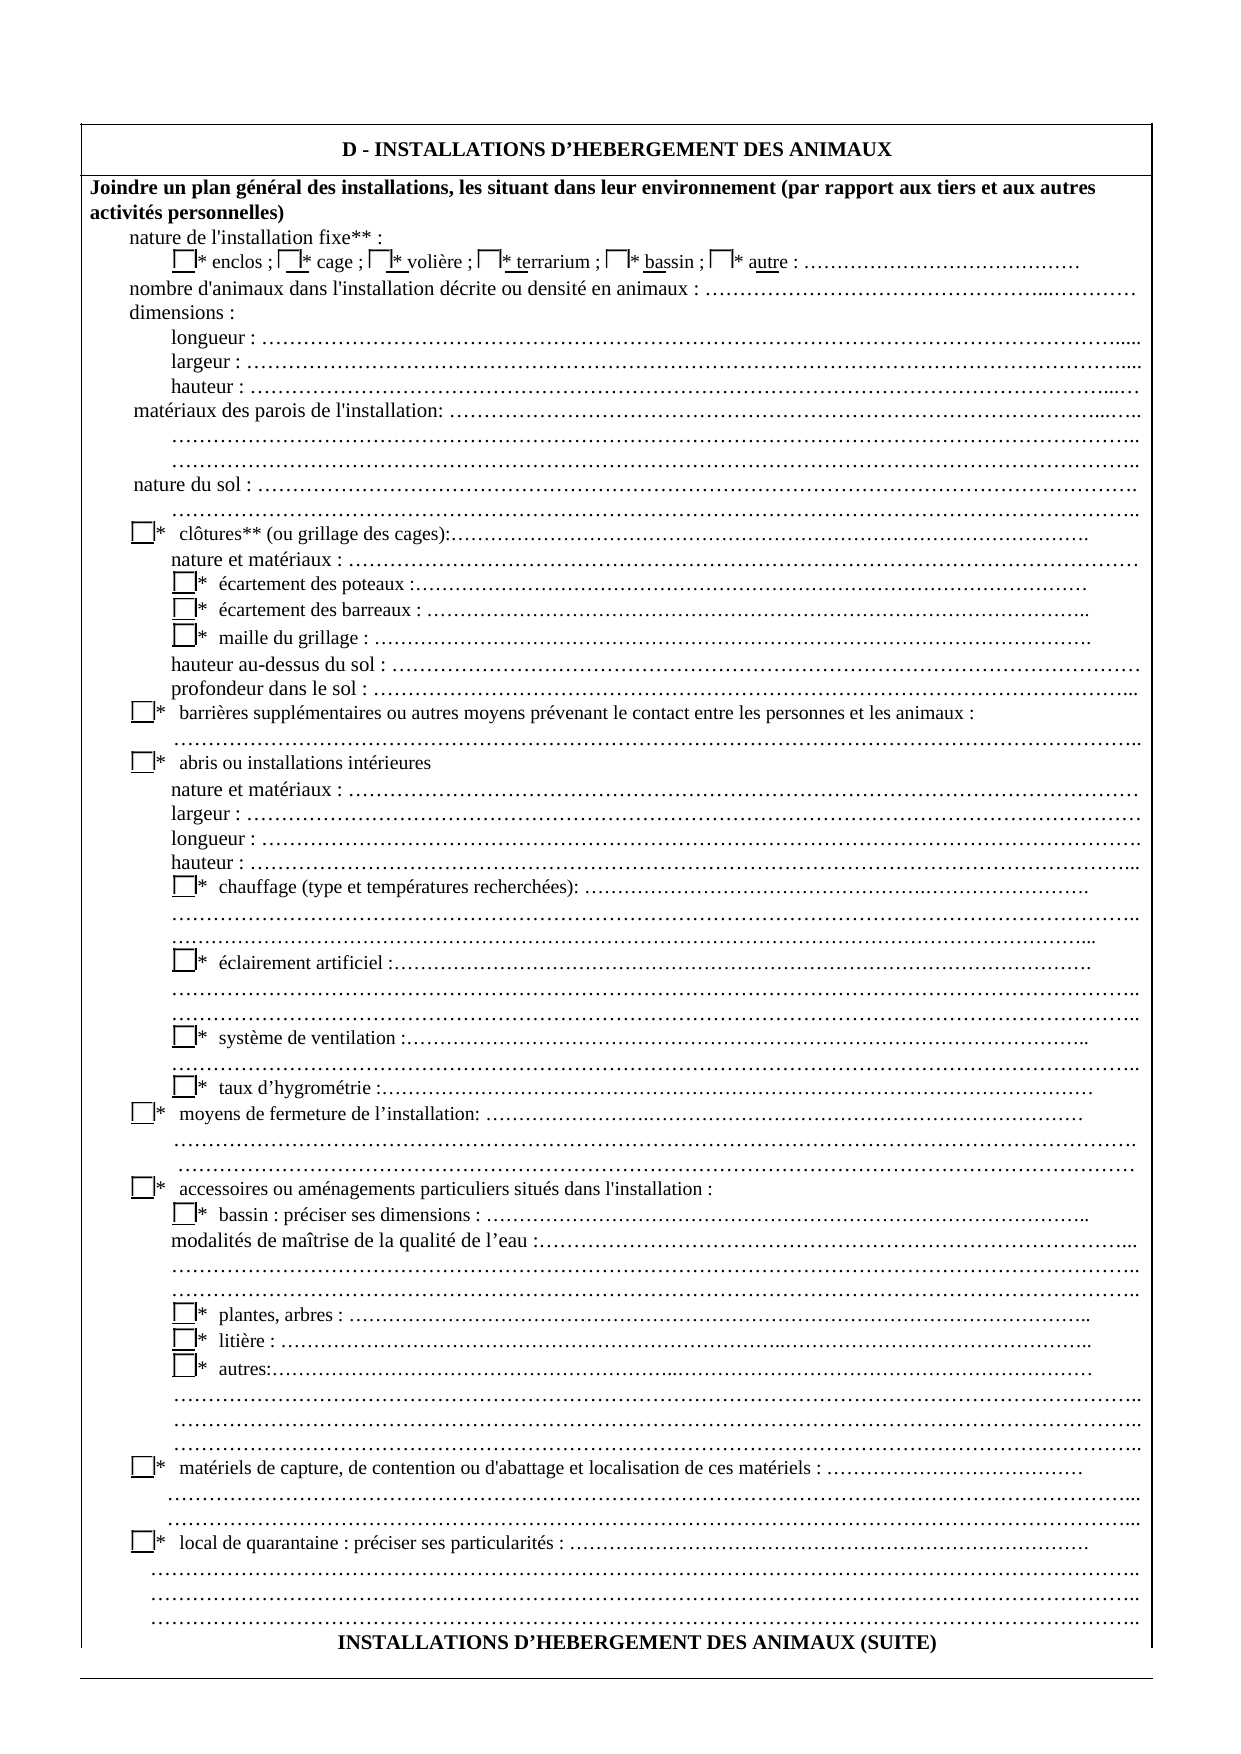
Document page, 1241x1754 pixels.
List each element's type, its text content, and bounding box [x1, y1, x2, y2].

text nature et matériaux : …………………………………………………………………………………………………… [171, 776, 1144, 801]
picture [173, 249, 197, 268]
text longueur : ……………………………………………………………………………………………………………..... [171, 325, 1144, 349]
text modalités de maîtrise de la qualité de l’eau :…………………………………………………………………………... [171, 1228, 1144, 1252]
text ………………………………………………………………………………………………………………………….. [173, 1431, 1144, 1455]
text ………………………………………………………………………………………………………………………….. [171, 1051, 1144, 1075]
text * autres:……………………………………………………..……………………………………………………… [173, 1354, 1144, 1380]
picture [131, 751, 156, 770]
picture [173, 1353, 197, 1376]
text largeur : ……………………………………………………………………………………………………………….... [171, 349, 1144, 373]
text * local de quarantaine : préciser ses particularités : ……………………………………………………………………. [131, 1530, 1144, 1554]
text …………………………………………………………………………………………………………………………... [167, 1506, 1144, 1530]
picture [131, 1102, 156, 1121]
picture [173, 1302, 197, 1321]
picture [131, 701, 156, 720]
text dimensions : [129, 300, 1144, 324]
text * clôtures** (ou grillage des cages):……………………………………………………………………………………. [131, 521, 1144, 545]
text largeur : ………………………………………………………………………………………………………………… [171, 801, 1144, 825]
text * moyens de fermeture de l’installation: …………………….………………………………………………………… [131, 1101, 1144, 1125]
text hauteur : ……………………………………………………………………………………………………………...… [171, 374, 1144, 398]
picture [173, 948, 197, 970]
text nature et matériaux : …………………………………………………………………………………………………… [171, 547, 1144, 571]
text …………………………………………………………………………………………………………………………... [167, 1481, 1144, 1505]
picture [173, 1202, 197, 1222]
text …………………………………………………………………………………………………………………………….. [150, 1556, 1144, 1580]
picture [131, 1456, 156, 1475]
text ………………………………………………………………………………………………………………………….. [173, 1382, 1144, 1406]
picture [368, 249, 393, 268]
text …………………………………………………………………………………………………………………………... [171, 925, 1144, 948]
text ………………………………………………………………………………………………………………………….. [171, 900, 1144, 924]
text * matériels de capture, de contention ou d'abattage et localisation de ces matériels : ………………………………… [131, 1455, 1144, 1479]
text * écartement des barreaux : ……………………………………………………………………………………….. [173, 597, 1144, 621]
text * litière : …………………………………………………………………..……………………………………….. [173, 1328, 1144, 1352]
picture [131, 1530, 156, 1550]
text nature du sol : ………………………………………………………………………………………………………………. [133, 472, 1144, 496]
text * bassin : préciser ses dimensions : ……………………………………………………………………………….. [173, 1202, 1144, 1226]
picture [173, 1025, 197, 1045]
text profondeur dans le sol : ………………………………………………………………………………………………... [171, 676, 1144, 700]
picture [277, 249, 302, 268]
text * éclairement artificiel :……………………………………………………………………………………………. [173, 948, 1144, 974]
text matériaux des parois de l'installation: …………………………………………………………………………………...….. [133, 398, 1144, 422]
text INSTALLATIONS D’HEBERGEMENT DES ANIMAUX (SUITE) [337, 1630, 1144, 1654]
text ………………………………………………………………………………………………………………………….. [171, 1001, 1144, 1025]
text hauteur au-dessus du sol : ……………………………………………………………………………………………… [171, 651, 1144, 676]
text * système de ventilation :………………………………………………………………………………………….. [173, 1025, 1144, 1049]
text …………………………………………………………………………………………………………………………….. [150, 1605, 1144, 1629]
text ………………………………………………………………………………………………………………………….. [171, 1277, 1144, 1301]
text ………………………………………………………………………………………………………………………….. [173, 726, 1144, 750]
text nombre d'animaux dans l'installation décrite ou densité en animaux : …………………………………………...………… [129, 276, 1144, 299]
picture [173, 623, 197, 645]
text * plantes, arbres : ………………………………………………………………………………………………….. [173, 1301, 1144, 1326]
text * maille du grillage : ………………………………………………………………………………………………. [173, 623, 1144, 649]
text ………………………………………………………………………………………………………………………….. [171, 976, 1144, 1000]
picture [131, 521, 156, 541]
text * taux d’hygrométrie :……………………………………………………………………………………………… [173, 1075, 1144, 1099]
text ………………………………………………………………………………………………………………………….. [171, 497, 1144, 521]
picture [709, 249, 734, 268]
text * barrières supplémentaires ou autres moyens prévenant le contact entre les personnes et les animaux : [131, 700, 1144, 724]
picture [173, 1328, 197, 1347]
picture [131, 1176, 156, 1196]
text ………………………………………………………………………………………………………………………….. [171, 423, 1144, 447]
text * chauffage (type et températures recherchées): …………………………………………….……………………. [173, 874, 1144, 898]
picture [173, 571, 197, 591]
text Joindre un plan général des installations, les situant dans leur environnement (par rapport aux tiers et aux autres activités personnelles) [89, 176, 1144, 224]
text * écartement des poteaux :………………………………………………………………………………………… [173, 571, 1144, 595]
text ………………………………………………………………………………………………………………………….. [171, 1253, 1144, 1277]
text …………………………………………………………………………………………………………………………….. [150, 1581, 1144, 1605]
text * accessoires ou aménagements particuliers situés dans l'installation : [131, 1176, 1144, 1200]
text …………………………………………………………………………………………………………………………. [173, 1127, 1144, 1151]
text ………………………………………………………………………………………………………………………….. [171, 448, 1144, 472]
picture [173, 1075, 197, 1095]
picture [605, 249, 630, 268]
text D - INSTALLATIONS D’HEBERGEMENT DES ANIMAUX [89, 136, 1144, 161]
text longueur : ………………………………………………………………………………………………………………. [171, 826, 1144, 850]
text * enclos ; * cage ; * volière ; * terrarium ; * bassin ; * autre : …………………………………… [173, 249, 1144, 273]
text hauteur : ………………………………………………………………………………………………………………... [171, 850, 1144, 874]
text nature de l'installation fixe** : [129, 225, 1144, 249]
text ………………………………………………………………………………………………………………………….. [173, 1406, 1144, 1431]
picture [477, 249, 502, 268]
text ………………………………………………………………………………………………………………………… [177, 1152, 1144, 1176]
picture [173, 875, 197, 894]
picture [173, 598, 197, 617]
text * abris ou installations intérieures [131, 750, 1144, 774]
